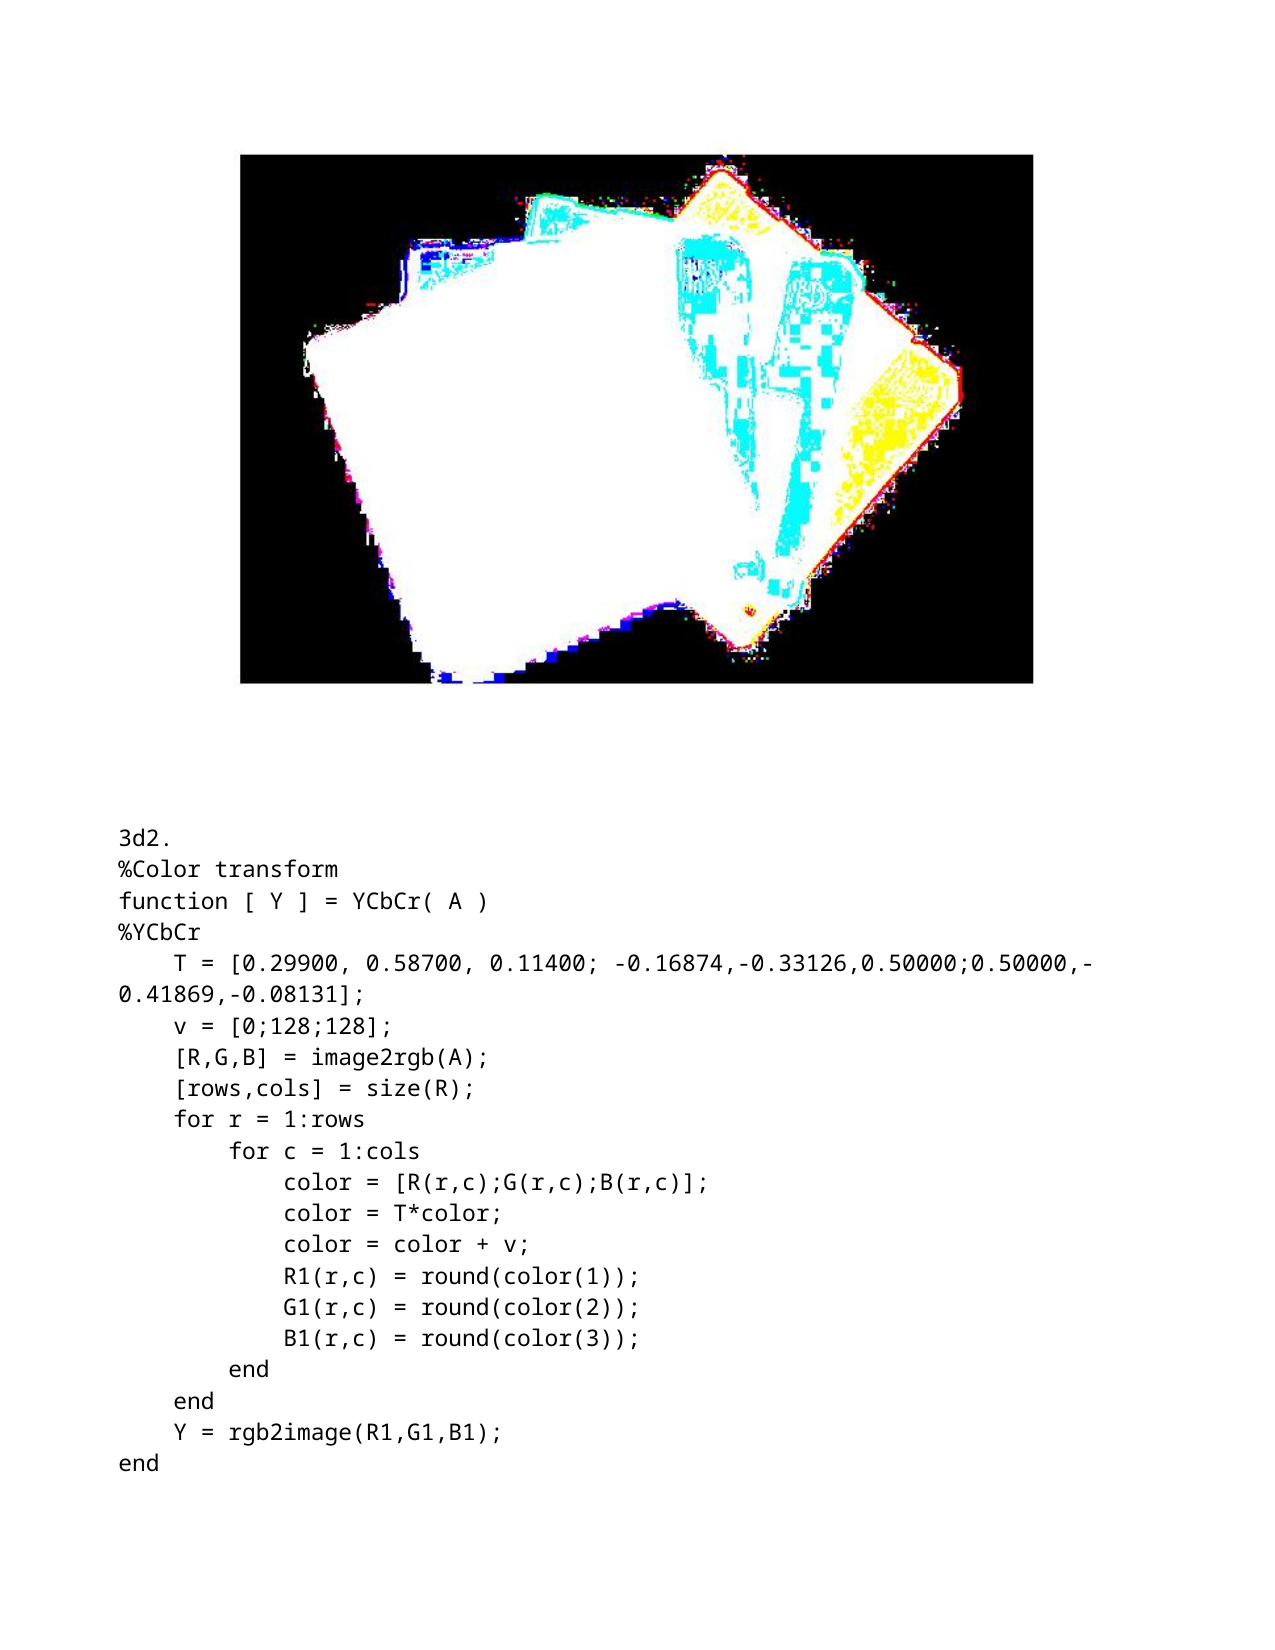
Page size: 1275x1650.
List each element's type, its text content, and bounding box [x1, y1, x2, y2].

text end [118, 1353, 1157, 1385]
text for c = 1:cols [118, 1135, 1157, 1166]
text G1(r,c) = round(color(2)); [118, 1291, 1157, 1322]
text end [118, 1447, 1157, 1478]
text R1(r,c) = round(color(1)); [118, 1260, 1157, 1291]
text T = [0.29900, 0.58700, 0.11400; -0.16874,-0.33126,0.50000;0.50000,-0.41869,-0.08131]; [118, 947, 1157, 1010]
text function [ Y ] = YCbCr( A ) [118, 885, 1157, 916]
text color = T*color; [118, 1197, 1157, 1228]
text %Color transform [118, 853, 1157, 885]
text color = [R(r,c);G(r,c);B(r,c)]; [118, 1166, 1157, 1197]
text %YCbCr [118, 916, 1157, 947]
text v = [0;128;128]; [118, 1010, 1157, 1041]
text 3d2. [118, 822, 1157, 853]
text end [118, 1385, 1157, 1416]
text B1(r,c) = round(color(3)); [118, 1322, 1157, 1353]
text [rows,cols] = size(R); [118, 1072, 1157, 1103]
text color = color + v; [118, 1228, 1157, 1260]
text Y = rgb2image(R1,G1,B1); [118, 1416, 1157, 1447]
picture [118, 118, 1157, 760]
text [R,G,B] = image2rgb(A); [118, 1041, 1157, 1072]
text for r = 1:rows [118, 1103, 1157, 1135]
